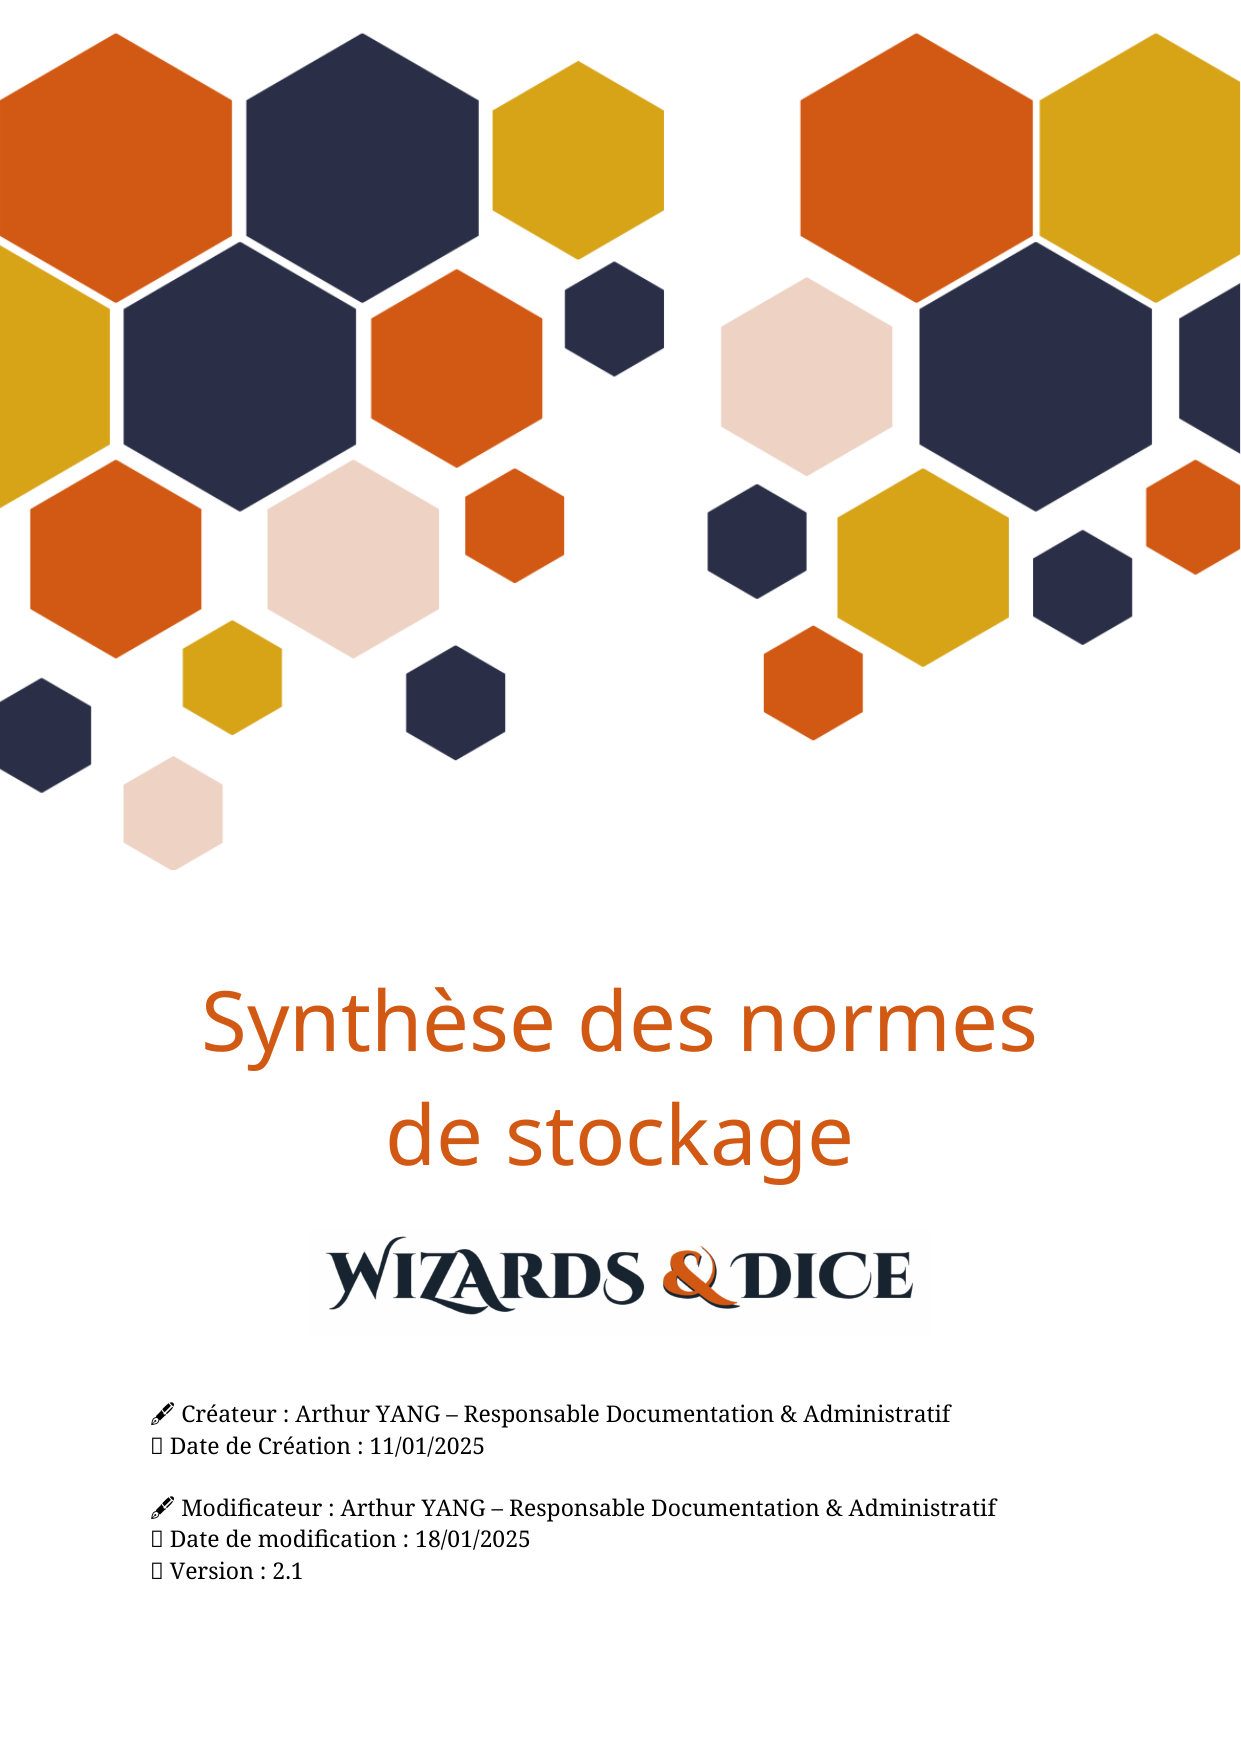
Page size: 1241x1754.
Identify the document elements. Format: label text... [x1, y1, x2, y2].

picture [0, 18, 1241, 870]
text 🔄 Version : 2.1 [150, 1554, 1090, 1586]
text 🖋️ Créateur : Arthur YANG – Responsable Documentation & Administratif [150, 1398, 1090, 1429]
text 📅 Date de Création : 11/01/2025 [150, 1429, 1090, 1461]
text 🖋️ Modificateur : Arthur YANG – Responsable Documentation & Administratif [150, 1492, 1090, 1523]
picture [307, 1227, 934, 1336]
title Synthèse des normes de stockage [150, 962, 1090, 1189]
text 📅 Date de modification : 18/01/2025 [150, 1523, 1090, 1554]
